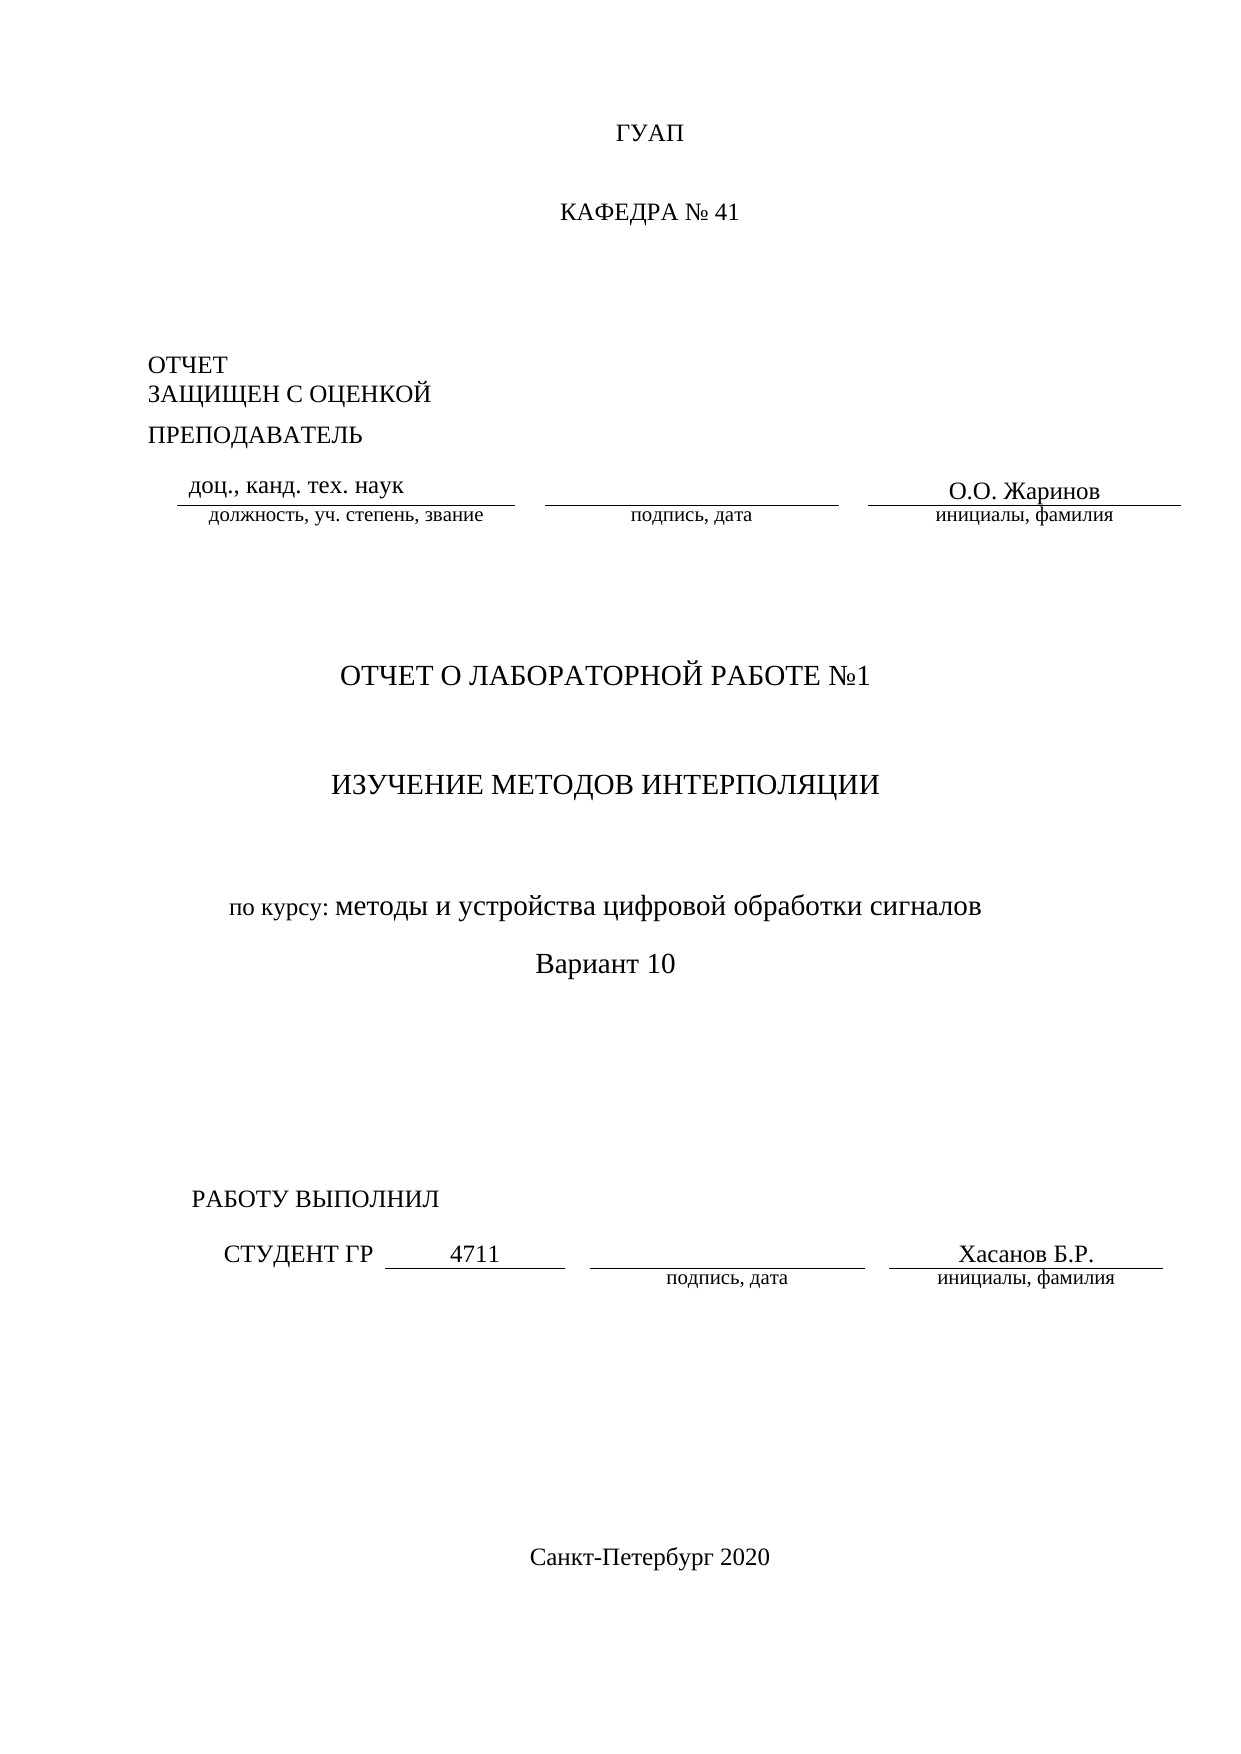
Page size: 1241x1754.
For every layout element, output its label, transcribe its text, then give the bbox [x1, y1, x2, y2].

table_header доц., канд. тех. наук [177, 464, 515, 505]
table_header [565, 1227, 590, 1268]
text Санкт-Петербург 2020 [148, 1542, 1152, 1571]
table_cell подпись, дата [545, 506, 838, 525]
table_cell должность, уч. степень, звание [177, 506, 515, 525]
table_header [545, 464, 838, 505]
table_header О.О. Жаринов [868, 464, 1181, 505]
table_header [865, 1227, 889, 1268]
table_cell [839, 505, 867, 525]
table_cell [515, 505, 544, 525]
table_header ОТЧЕТ О ЛАБОРАТОРНОЙ РАБОТЕ №1 [103, 558, 1107, 692]
table_header [839, 464, 867, 505]
text ПРЕПОДАВАТЕЛЬ [148, 421, 1152, 449]
text ОТЧЕТ ЗАЩИЩЕН С ОЦЕНКОЙ [148, 351, 1152, 408]
table_cell [565, 1268, 590, 1288]
table_cell [385, 1269, 565, 1288]
table_cell инициалы, фамилия [868, 506, 1181, 525]
text КАФЕДРА № 41 [148, 197, 1152, 226]
table_header СТУДЕНТ ГР [159, 1227, 384, 1268]
table_cell по курсу: методы и устройства цифровой обработки сигналов [103, 875, 1107, 921]
text РАБОТУ ВЫПОЛНИЛ [148, 1184, 1152, 1212]
table_cell подпись, дата [590, 1269, 864, 1288]
table_cell Вариант 10 [103, 921, 1107, 980]
table_cell ИЗУЧЕНИЕ МЕТОДОВ ИНТЕРПОЛЯЦИИ [103, 692, 1107, 875]
table_cell [865, 1268, 889, 1288]
table_header [515, 464, 544, 505]
table_cell инициалы, фамилия [889, 1269, 1163, 1288]
table_cell [103, 980, 1107, 1009]
table_cell [159, 1268, 384, 1288]
table_header Хасанов Б.Р. [889, 1227, 1163, 1268]
text ГУАП [148, 118, 1152, 147]
table_header [590, 1227, 864, 1268]
table_header 4711 [385, 1227, 565, 1268]
